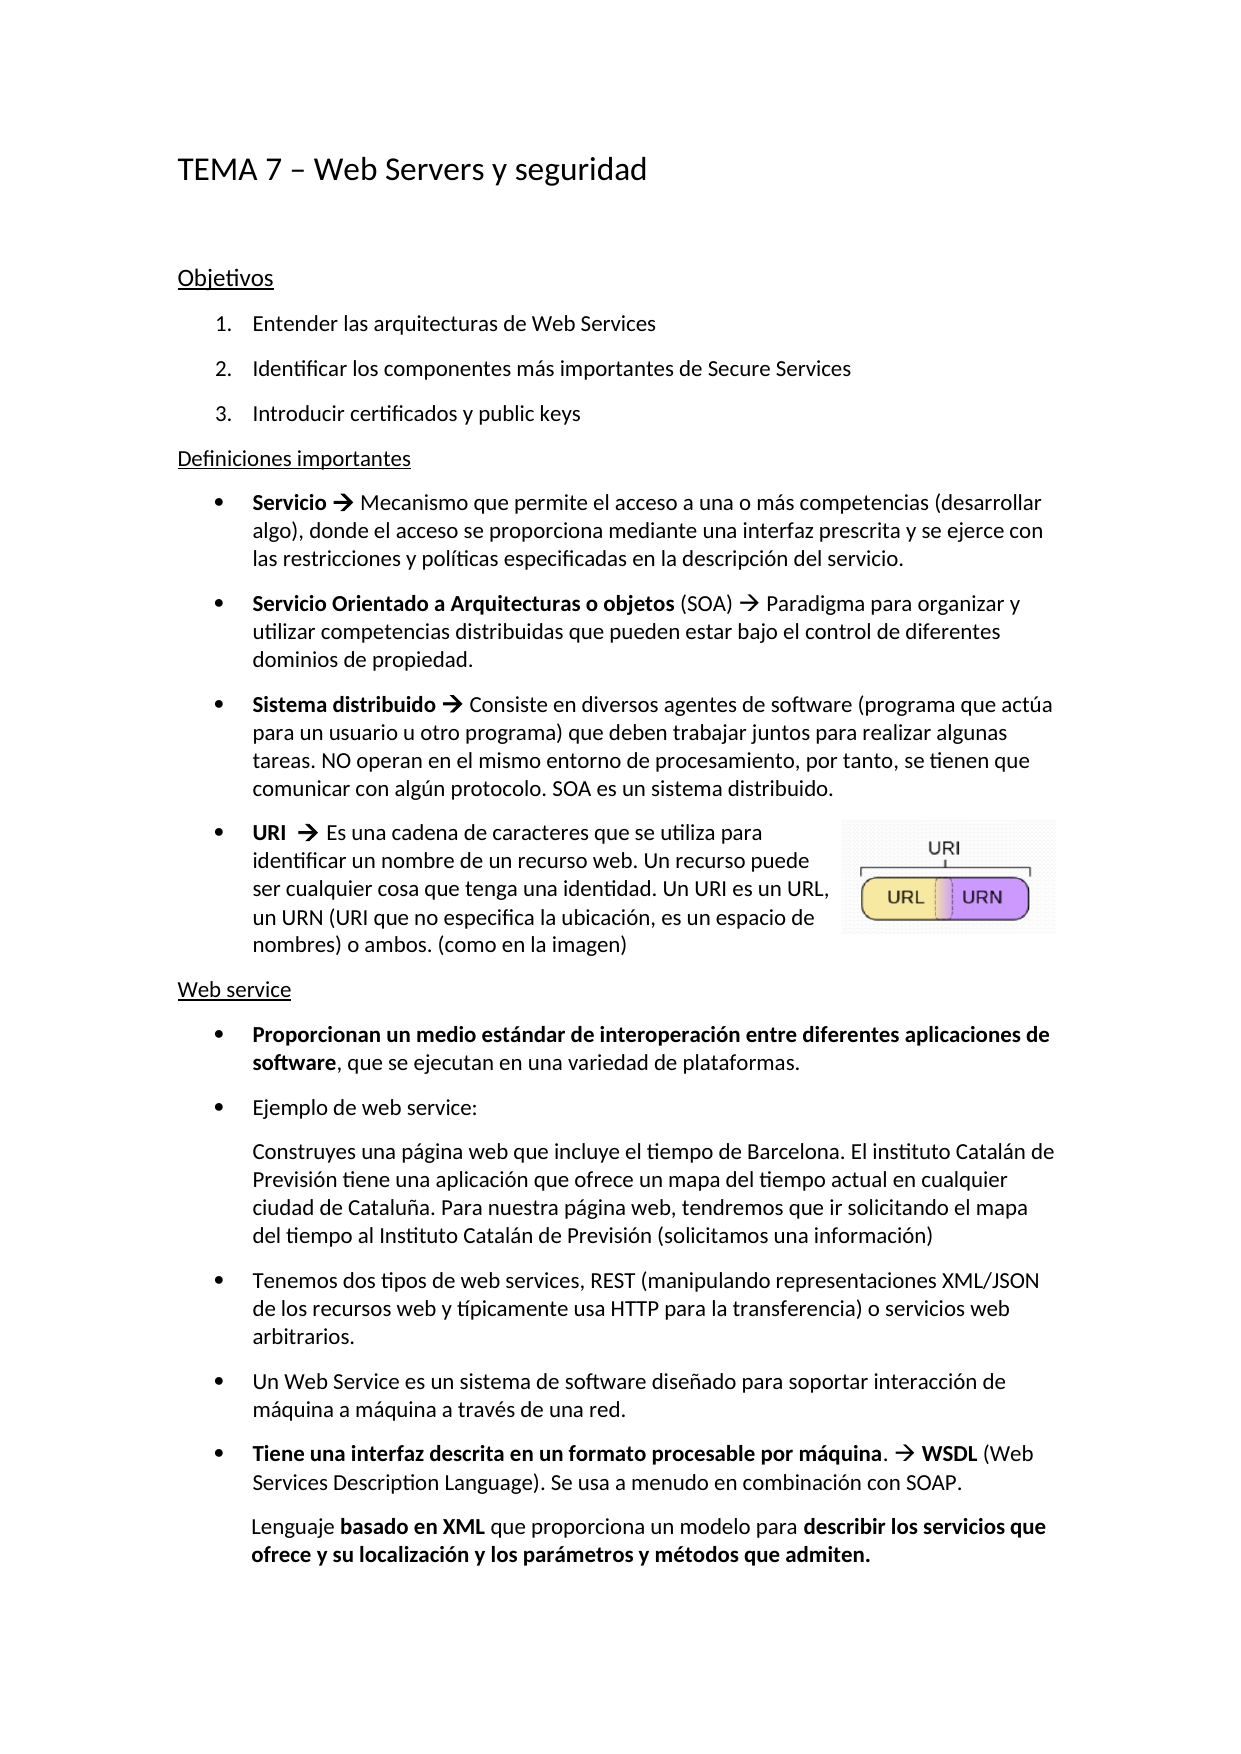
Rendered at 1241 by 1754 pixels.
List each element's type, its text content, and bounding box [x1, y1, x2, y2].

list Ejemplo de web service: [215, 1093, 1063, 1121]
text TEMA 7 – Web Servers y seguridad [177, 148, 1063, 188]
list Servicio  Mecanismo que permite el acceso a una o más competencias (desarrollar algo), donde el acceso se proporciona mediante una interfaz prescrita y se ejerce con las restricciones y políticas especificadas en la descripción del servicio. [215, 488, 1063, 572]
list Servicio Orientado a Arquitecturas o objetos (SOA)  Paradigma para organizar y utilizar competencias distribuidas que pueden estar bajo el control de diferentes dominios de propiedad. [215, 589, 1063, 673]
text Objetivos [177, 262, 1063, 293]
text Lenguaje basado en XML que proporciona un modelo para describir los servicios que ofrece y su localización y los parámetros y métodos que admiten. [251, 1512, 1063, 1568]
list Introducir certificados y public keys [215, 399, 1063, 427]
list Tenemos dos tipos de web services, REST (manipulando representaciones XML/JSON de los recursos web y típicamente usa HTTP para la transferencia) o servicios web arbitrarios. [215, 1266, 1063, 1350]
text Definiciones importantes [177, 444, 1063, 472]
text Construyes una página web que incluye el tiempo de Barcelona. El instituto Catalán de Previsión tiene una aplicación que ofrece un mapa del tiempo actual en cualquier ciudad de Cataluña. Para nuestra página web, tendremos que ir solicitando el mapa del tiempo al Instituto Catalán de Previsión (solicitamos una información) [252, 1137, 1063, 1249]
list URI  Es una cadena de caracteres que se utiliza para identificar un nombre de un recurso web. Un recurso puede ser cualquier cosa que tenga una identidad. Un URI es un URL, un URN (URI que no especifica la ubicación, es un espacio de nombres) o ambos. (como en la imagen) [215, 818, 1063, 959]
list Proporcionan un medio estándar de interoperación entre diferentes aplicaciones de software, que se ejecutan en una variedad de plataformas. [215, 1020, 1063, 1076]
list Tiene una interfaz descrita en un formato procesable por máquina.  WSDL (Web Services Description Language). Se usa a menudo en combinación con SOAP. [215, 1439, 1063, 1496]
list Identificar los componentes más importantes de Secure Services [215, 354, 1063, 382]
list Un Web Service es un sistema de software diseñado para soportar interacción de máquina a máquina a través de una red. [215, 1367, 1063, 1423]
list Sistema distribuido  Consiste en diversos agentes de software (programa que actúa para un usuario u otro programa) que deben trabajar juntos para realizar algunas tareas. NO operan en el mismo entorno de procesamiento, por tanto, se tienen que comunicar con algún protocolo. SOA es un sistema distribuido. [215, 690, 1063, 802]
text Web service [177, 975, 1063, 1003]
list Entender las arquitecturas de Web Services [215, 309, 1063, 338]
